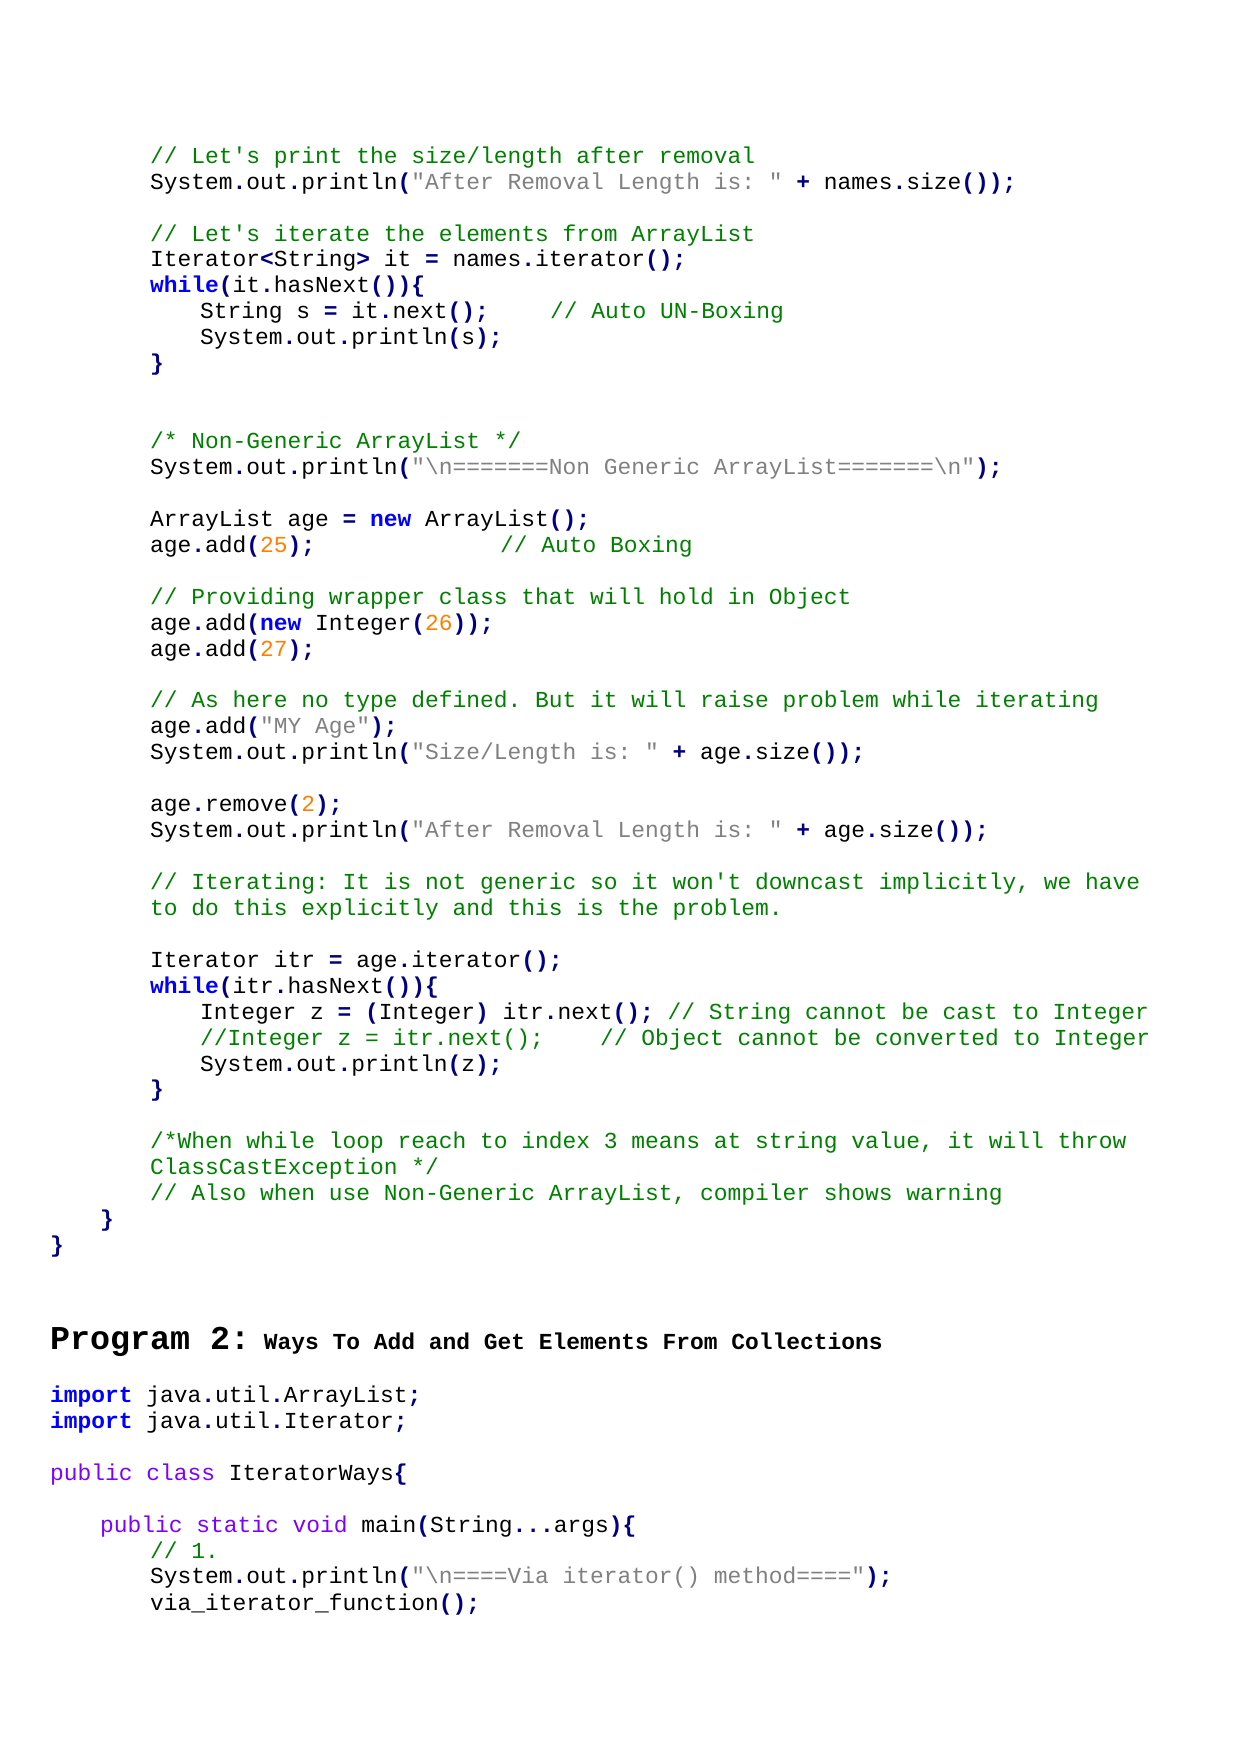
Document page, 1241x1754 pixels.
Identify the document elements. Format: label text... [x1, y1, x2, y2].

text public static void main(String...args){ [50, 1513, 1166, 1539]
text System.out.println("\n====Via iterator() method===="); [50, 1565, 1166, 1591]
text import java.util.ArrayList; [50, 1383, 1166, 1409]
text /* Non-Generic ArrayList */ [50, 429, 1166, 455]
text System.out.println("After Removal Length is: " + names.size()); [50, 170, 1166, 196]
text System.out.println(s); [50, 326, 1166, 352]
text import java.util.Iterator; [50, 1409, 1166, 1435]
text age.add(27); [50, 637, 1166, 663]
text // Also when use Non-Generic ArrayList, compiler shows warning [50, 1182, 1166, 1207]
text age.add(25); // Auto Boxing [50, 533, 1166, 559]
text // Iterating: It is not generic so it won't downcast implicitly, we have to do this explicitly and this is the problem. [50, 870, 1166, 922]
text // Providing wrapper class that will hold in Object [50, 585, 1166, 611]
text //Integer z = itr.next(); // Object cannot be converted to Integer [50, 1026, 1166, 1052]
text // Let's iterate the elements from ArrayList [50, 222, 1166, 248]
text String s = it.next(); // Auto UN-Boxing [50, 300, 1166, 326]
text } [50, 1078, 1166, 1104]
text age.add(new Integer(26)); [50, 611, 1166, 637]
text /*When while loop reach to index 3 means at string value, it will throw ClassCastException */ [50, 1130, 1166, 1182]
text while(itr.hasNext()){ [50, 974, 1166, 1000]
text // As here no type defined. But it will raise problem while iterating [50, 689, 1166, 715]
text System.out.println("After Removal Length is: " + age.size()); [50, 818, 1166, 844]
text public class IteratorWays{ [50, 1461, 1166, 1487]
text age.remove(2); [50, 792, 1166, 818]
text ArrayList age = new ArrayList(); [50, 507, 1166, 533]
text } [50, 352, 1166, 377]
text via_iterator_function(); [50, 1591, 1166, 1617]
text age.add("MY Age"); [50, 715, 1166, 741]
text Integer z = (Integer) itr.next(); // String cannot be cast to Integer [50, 1000, 1166, 1026]
text while(it.hasNext()){ [50, 274, 1166, 300]
text } [50, 1207, 1166, 1233]
text Iterator<String> it = names.iterator(); [50, 248, 1166, 274]
text Program 2: Ways To Add and Get Elements From Collections [50, 1322, 1166, 1360]
text // Let's print the size/length after removal [50, 144, 1166, 170]
text Iterator itr = age.iterator(); [50, 948, 1166, 974]
text System.out.println("Size/Length is: " + age.size()); [50, 741, 1166, 767]
text // 1. [50, 1539, 1166, 1565]
text System.out.println(z); [50, 1052, 1166, 1078]
text System.out.println("\n=======Non Generic ArrayList=======\n"); [50, 455, 1166, 481]
text } [50, 1233, 1166, 1259]
